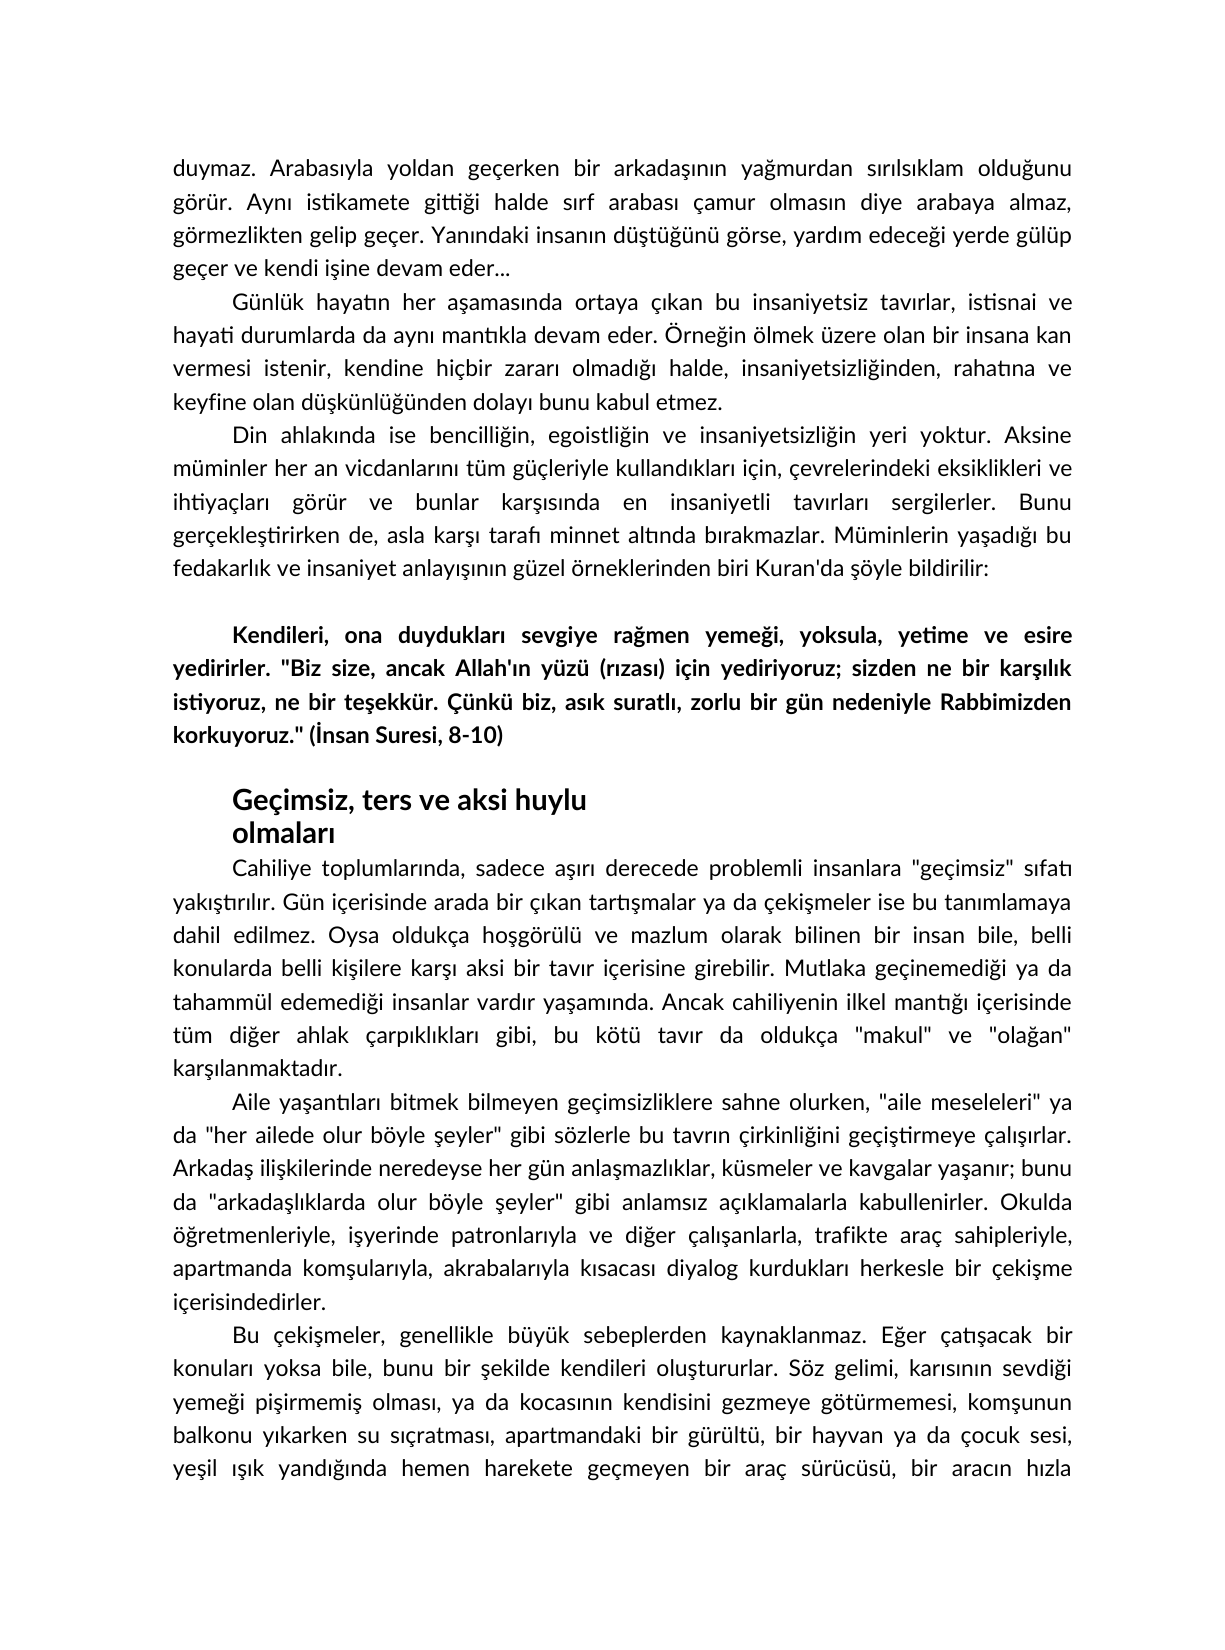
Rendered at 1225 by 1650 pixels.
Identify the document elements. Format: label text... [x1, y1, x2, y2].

subtitle olmaları [173, 817, 1073, 850]
text Kendileri, ona duydukları sevgiye rağmen yemeği, yoksula, yetime ve esire yedirirler. "Biz size, ancak Allah'ın yüzü (rızası) için yediriyoruz; sizden ne bir karşılık istiyoruz, ne bir teşekkür. Çünkü biz, asık suratlı, zorlu bir gün nedeniyle Rabbimizden korkuyoruz." (İnsan Suresi, 8-10) [173, 617, 1073, 750]
text Aile yaşantıları bitmek bilmeyen geçimsizliklere sahne olurken, "aile meseleleri" ya da "her ailede olur böyle şeyler" gibi sözlerle bu tavrın çirkinliğini geçiştirmeye çalışırlar. Arkadaş ilişkilerinde neredeyse her gün anlaşmazlıklar, küsmeler ve kavgalar yaşanır; bunu da "arkadaşlıklarda olur böyle şeyler" gibi anlamsız açıklamalarla kabullenirler. Okulda öğretmenleriyle, işyerinde patronlarıyla ve diğer çalışanlarla, trafikte araç sahipleriyle, apartmanda komşularıyla, akrabalarıyla kısacası diyalog kurdukları herkesle bir çekişme içerisindedirler. [173, 1083, 1073, 1317]
subtitle Geçimsiz, ters ve aksi huylu [173, 783, 1073, 817]
text Cahiliye toplumlarında, sadece aşırı derecede problemli insanlara "geçimsiz" sıfatı yakıştırılır. Gün içerisinde arada bir çıkan tartışmalar ya da çekişmeler ise bu tanımlamaya dahil edilmez. Oysa oldukça hoşgörülü ve mazlum olarak bilinen bir insan bile, belli konularda belli kişilere karşı aksi bir tavır içerisine girebilir. Mutlaka geçinemediği ya da tahammül edemediği insanlar vardır yaşamında. Ancak cahiliyenin ilkel mantığı içerisinde tüm diğer ahlak çarpıklıkları gibi, bu kötü tavır da oldukça "makul" ve "olağan" karşılanmaktadır. [173, 850, 1073, 1083]
text Bu çekişmeler, genellikle büyük sebeplerden kaynaklanmaz. Eğer çatışacak bir konuları yoksa bile, bunu bir şekilde kendileri oluştururlar. Söz gelimi, karısının sevdiği yemeği pişirmemiş olması, ya da kocasının kendisini gezmeye götürmemesi, komşunun balkonu yıkarken su sıçratması, apartmandaki bir gürültü, bir hayvan ya da çocuk sesi, yeşil ışık yandığında hemen harekete geçmeyen bir araç sürücüsü, bir aracın hızla [173, 1317, 1073, 1483]
text Günlük hayatın her aşamasında ortaya çıkan bu insaniyetsiz tavırlar, istisnai ve hayati durumlarda da aynı mantıkla devam eder. Örneğin ölmek üzere olan bir insana kan vermesi istenir, kendine hiçbir zararı olmadığı halde, insaniyetsizliğinden, rahatına ve keyfine olan düşkünlüğünden dolayı bunu kabul etmez. [173, 283, 1073, 417]
text duymaz. Arabasıyla yoldan geçerken bir arkadaşının yağmurdan sırılsıklam olduğunu görür. Aynı istikamete gittiği halde sırf arabası çamur olmasın diye arabaya almaz, görmezlikten gelip geçer. Yanındaki insanın düştüğünü görse, yardım edeceği yerde gülüp geçer ve kendi işine devam eder... [173, 150, 1073, 283]
text Din ahlakında ise bencilliğin, egoistliğin ve insaniyetsizliğin yeri yoktur. Aksine müminler her an vicdanlarını tüm güçleriyle kullandıkları için, çevrelerindeki eksiklikleri ve ihtiyaçları görür ve bunlar karşısında en insaniyetli tavırları sergilerler. Bunu gerçekleştirirken de, asla karşı tarafı minnet altında bırakmazlar. Müminlerin yaşadığı bu fedakarlık ve insaniyet anlayışının güzel örneklerinden biri Kuran'da şöyle bildirilir: [173, 417, 1073, 583]
